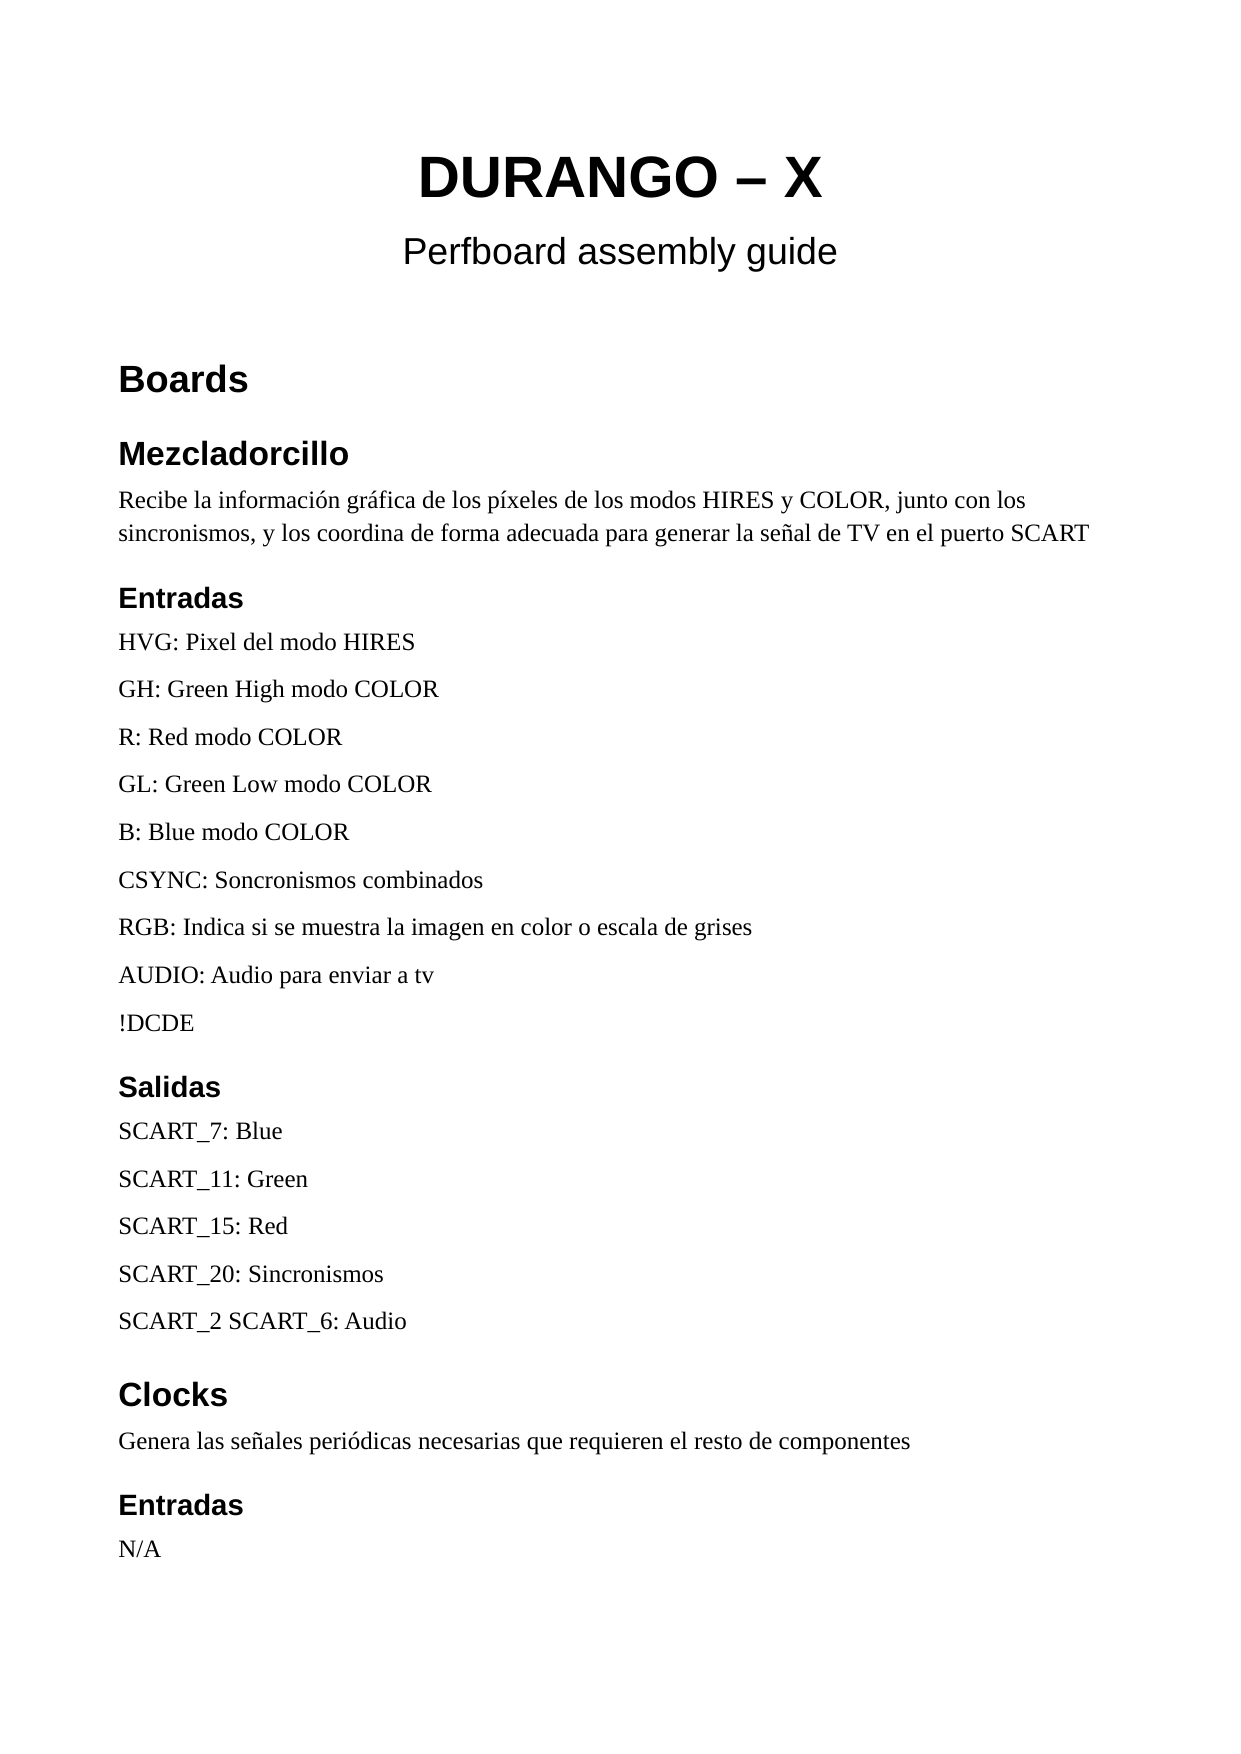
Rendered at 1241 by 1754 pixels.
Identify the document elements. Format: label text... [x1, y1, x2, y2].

text GH: Green High modo COLOR [118, 674, 1122, 703]
subtitle Mezcladorcillo [118, 434, 1122, 473]
subtitle Perfboard assembly guide [118, 229, 1122, 272]
text SCART_15: Red [118, 1211, 1122, 1240]
text SCART_11: Green [118, 1164, 1122, 1192]
text GL: Green Low modo COLOR [118, 769, 1122, 798]
subtitle Clocks [118, 1375, 1122, 1413]
subtitle Boards [118, 357, 1122, 401]
text HVG: Pixel del modo HIRES [118, 627, 1122, 656]
title DURANGO – X [118, 143, 1122, 210]
text RGB: Indica si se muestra la imagen en color o escala de grises [118, 912, 1122, 941]
text CSYNC: Soncronismos combinados [118, 865, 1122, 893]
subtitle Entradas [118, 581, 1122, 614]
text !DCDE [118, 1008, 1122, 1036]
text AUDIO: Audio para enviar a tv [118, 960, 1122, 989]
text R: Red modo COLOR [118, 722, 1122, 751]
text SCART_7: Blue [118, 1116, 1122, 1145]
text N/A [118, 1534, 1122, 1563]
text B: Blue modo COLOR [118, 817, 1122, 846]
text SCART_2 SCART_6: Audio [118, 1306, 1122, 1335]
text Genera las señales periódicas necesarias que requieren el resto de componentes [118, 1426, 1122, 1455]
subtitle Entradas [118, 1488, 1122, 1522]
text SCART_20: Sincronismos [118, 1259, 1122, 1288]
text Recibe la información gráfica de los píxeles de los modos HIRES y COLOR, junto con los sincronismos, y los coordina de forma adecuada para generar la señal de TV en el puerto SCART [118, 485, 1122, 547]
subtitle Salidas [118, 1070, 1122, 1103]
